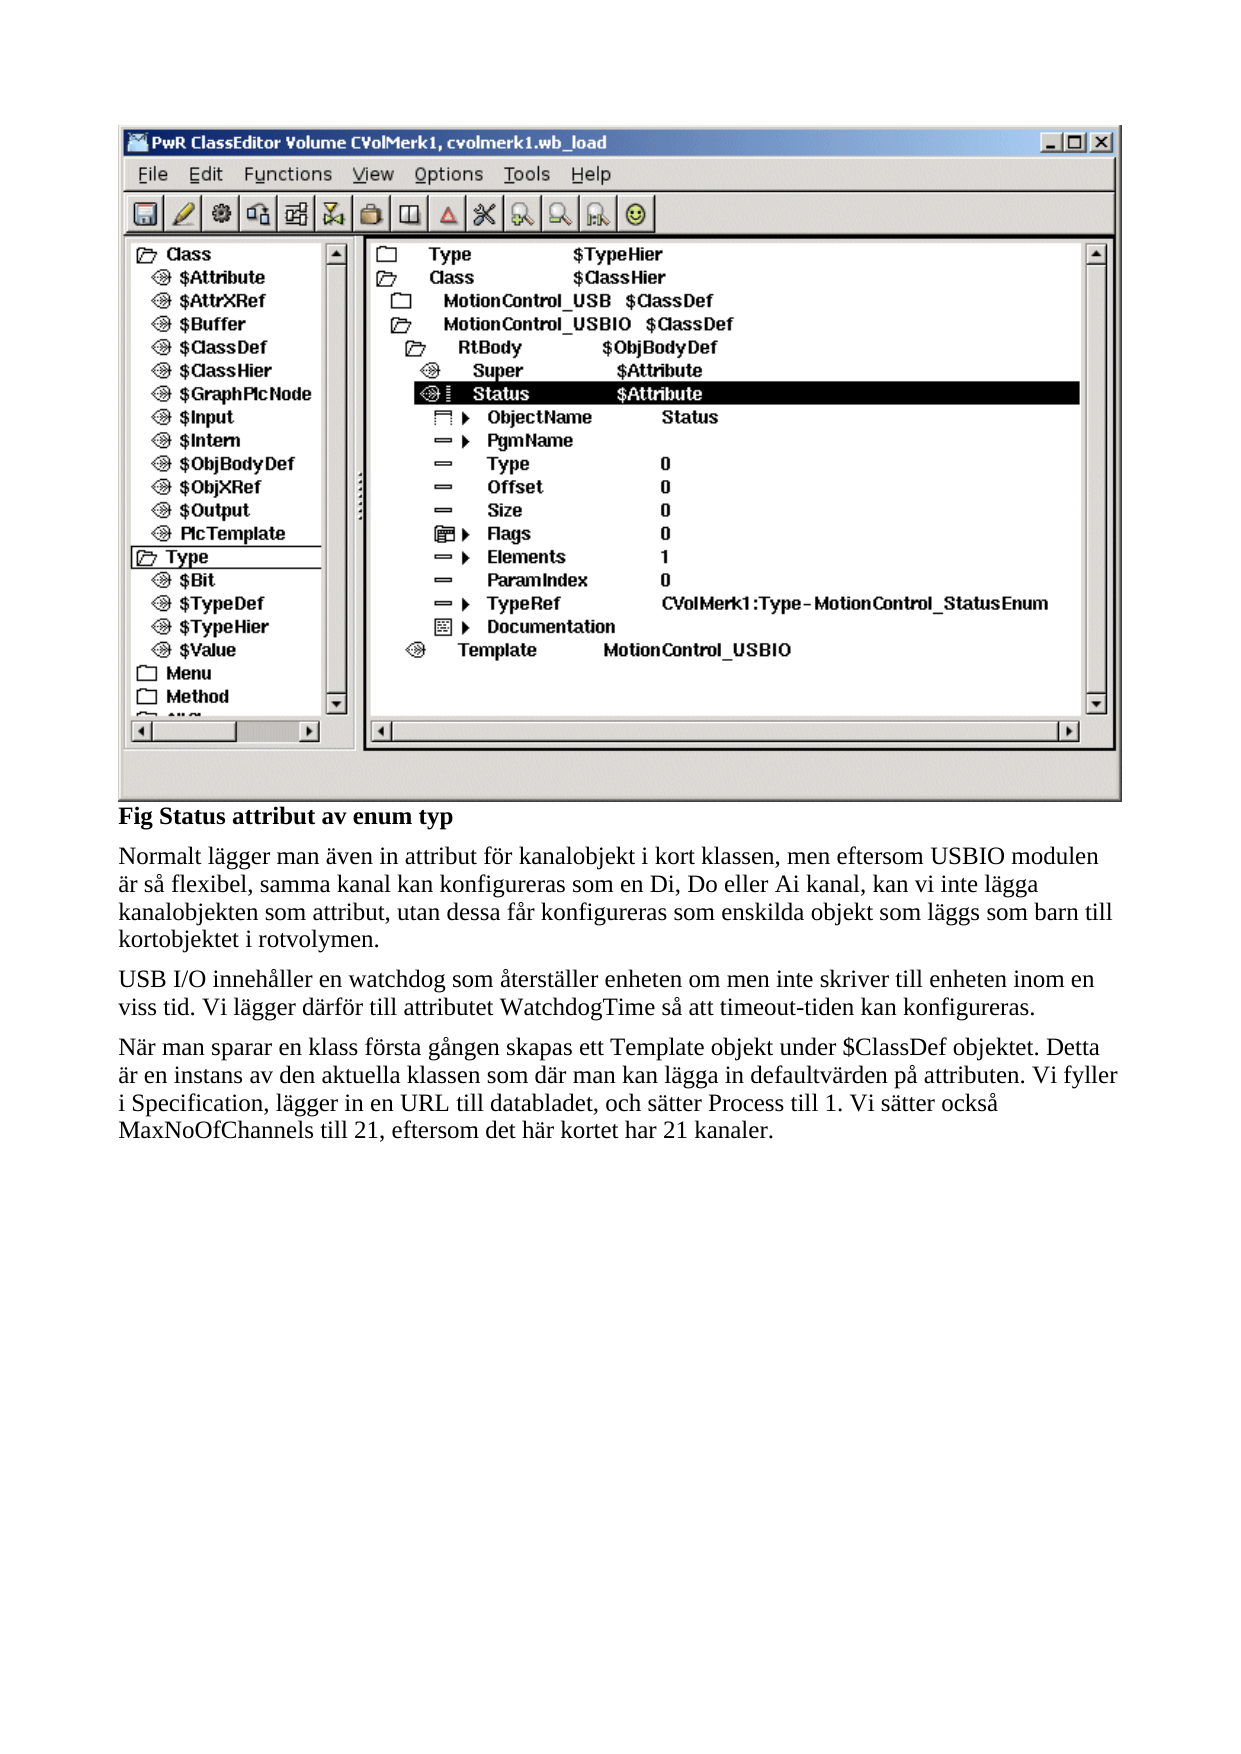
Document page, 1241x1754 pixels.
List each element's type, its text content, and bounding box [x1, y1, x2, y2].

picture [118, 125, 1122, 802]
text När man sparar en klass första gången skapas ett Template objekt under $ClassDef objektet. Detta är en instans av den aktuella klassen som där man kan lägga in defaultvärden på attributen. Vi fyller i Specification, lägger in en URL till databladet, och sätter Process till 1. Vi sätter också MaxNoOfChannels till 21, eftersom det här kortet har 21 kanaler. [118, 1033, 1122, 1144]
text USB I/O innehåller en watchdog som återställer enheten om men inte skriver till enheten inom en viss tid. Vi lägger därför till attributet WatchdogTime så att timeout-tiden kan konfigureras. [118, 966, 1122, 1021]
text [118, 118, 1122, 125]
text Normalt lägger man även in attribut för kanalobjekt i kort klassen, men eftersom USBIO modulen är så flexibel, samma kanal kan konfigureras som en Di, Do eller Ai kanal, kan vi inte lägga kanalobjekten som attribut, utan dessa får konfigureras som enskilda objekt som läggs som barn till kortobjektet i rotvolymen. [118, 842, 1122, 953]
text Fig Status attribut av enum typ [118, 802, 1122, 830]
